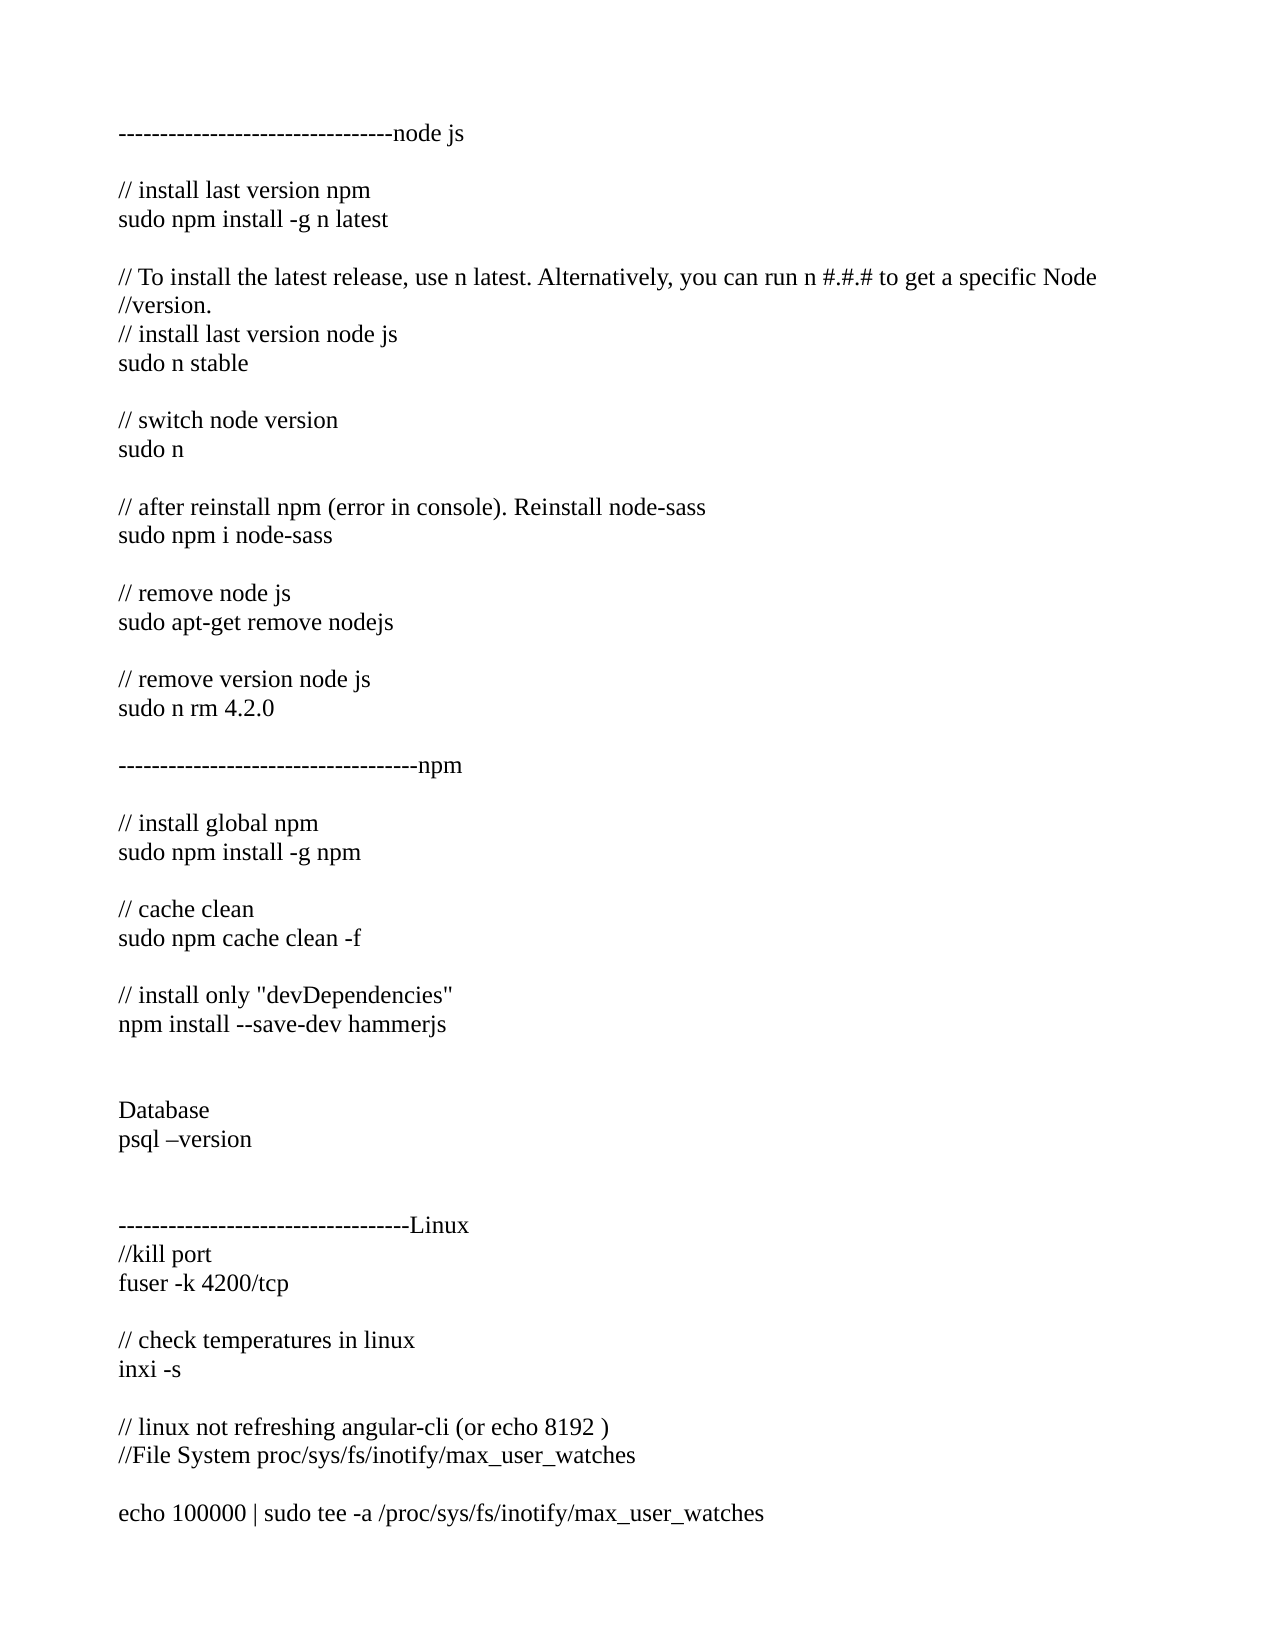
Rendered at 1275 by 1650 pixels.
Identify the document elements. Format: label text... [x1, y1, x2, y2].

text psql –version [118, 1124, 1157, 1153]
text // To install the latest release, use n latest. Alternatively, you can run n #.#.# to get a specific Node //version. [118, 262, 1157, 319]
text // linux not refreshing angular-cli (or echo 8192 ) [118, 1412, 1157, 1441]
text // cache clean [118, 894, 1157, 923]
text // after reinstall npm (error in console). Reinstall node-sass [118, 492, 1157, 521]
text -----------------------------------Linux [118, 1211, 1157, 1239]
text // switch node version [118, 406, 1157, 434]
text ---------------------------------node js [118, 118, 1157, 147]
text sudo npm install -g npm [118, 837, 1157, 866]
text ------------------------------------npm [118, 751, 1157, 779]
text npm install --save-dev hammerjs [118, 1009, 1157, 1038]
text Database [118, 1096, 1157, 1124]
text sudo n [118, 434, 1157, 463]
text sudo npm i node-sass [118, 521, 1157, 549]
text inxi -s [118, 1354, 1157, 1383]
text sudo n stable [118, 348, 1157, 377]
text // install only "devDependencies" [118, 981, 1157, 1009]
text //File System proc/sys/fs/inotify/max_user_watches [118, 1441, 1157, 1469]
text //kill port [118, 1239, 1157, 1268]
text // remove node js [118, 578, 1157, 607]
text sudo npm install -g n latest [118, 204, 1157, 233]
text // remove version node js [118, 664, 1157, 693]
text // install last version npm [118, 176, 1157, 204]
text sudo n rm 4.2.0 [118, 693, 1157, 722]
text sudo apt-get remove nodejs [118, 607, 1157, 636]
text // install last version node js [118, 319, 1157, 348]
text sudo npm cache clean -f [118, 923, 1157, 952]
text // check temperatures in linux [118, 1326, 1157, 1354]
text fuser -k 4200/tcp [118, 1268, 1157, 1297]
text // install global npm [118, 808, 1157, 837]
text echo 100000 | sudo tee -a /proc/sys/fs/inotify/max_user_watches [118, 1498, 1157, 1527]
